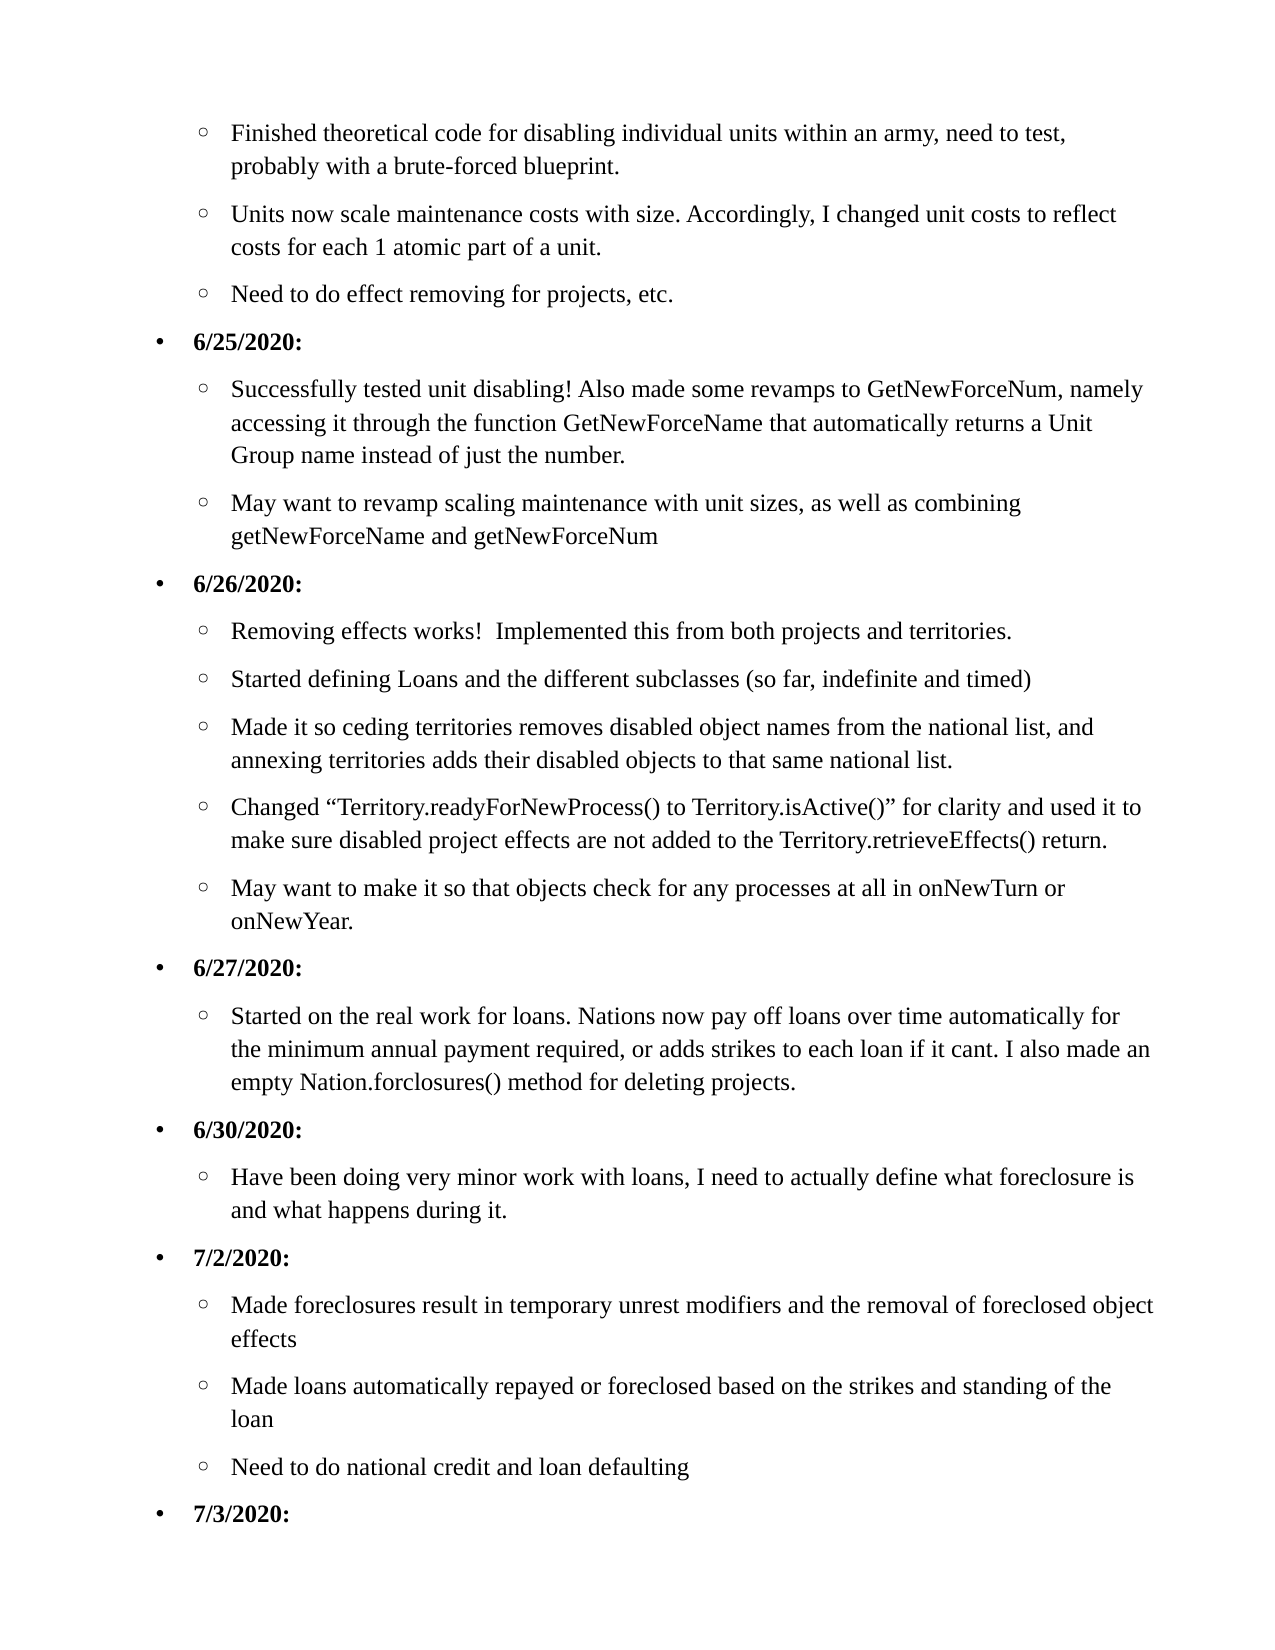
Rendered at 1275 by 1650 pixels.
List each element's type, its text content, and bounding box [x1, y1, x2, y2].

list Need to do effect removing for projects, etc. [193, 279, 1157, 308]
list 6/27/2020: [156, 953, 1157, 982]
list Started on the real work for loans. Nations now pay off loans over time automatically for the minimum annual payment required, or adds strikes to each loan if it cant. I also made an empty Nation.forclosures() method for deleting projects. [193, 1001, 1157, 1096]
list Made foreclosures result in temporary unrest modifiers and the removal of foreclosed object effects [193, 1291, 1157, 1352]
list Made it so ceding territories removes disabled object names from the national list, and annexing territories adds their disabled objects to that same national list. [193, 712, 1157, 773]
list Need to do national credit and loan defaulting [193, 1452, 1157, 1481]
list May want to make it so that objects check for any processes at all in onNewTurn or onNewYear. [193, 873, 1157, 935]
list 7/2/2020: [156, 1243, 1157, 1272]
list Changed “Territory.readyForNewProcess() to Territory.isActive()” for clarity and used it to make sure disabled project effects are not added to the Territory.retrieveEffects() return. [193, 792, 1157, 854]
list Have been doing very minor work with loans, I need to actually define what foreclosure is and what happens during it. [193, 1162, 1157, 1224]
list 6/26/2020: [156, 569, 1157, 598]
list Removing effects works! Implemented this from both projects and territories. [193, 616, 1157, 645]
list Successfully tested unit disabling! Also made some revamps to GetNewForceNum, namely accessing it through the function GetNewForceName that automatically returns a Unit Group name instead of just the number. [193, 374, 1157, 469]
list Units now scale maintenance costs with size. Accordingly, I changed unit costs to reflect costs for each 1 atomic part of a unit. [193, 199, 1157, 261]
list 6/25/2020: [156, 327, 1157, 356]
list 6/30/2020: [156, 1115, 1157, 1143]
list Started defining Loans and the different subclasses (so far, indefinite and timed) [193, 664, 1157, 693]
list 7/3/2020: [156, 1499, 1157, 1528]
list May want to revamp scaling maintenance with unit sizes, as well as combining getNewForceName and getNewForceNum [193, 488, 1157, 550]
list Finished theoretical code for disabling individual units within an army, need to test, probably with a brute-forced blueprint. [193, 118, 1157, 180]
list Made loans automatically repayed or foreclosed based on the strikes and standing of the loan [193, 1371, 1157, 1433]
